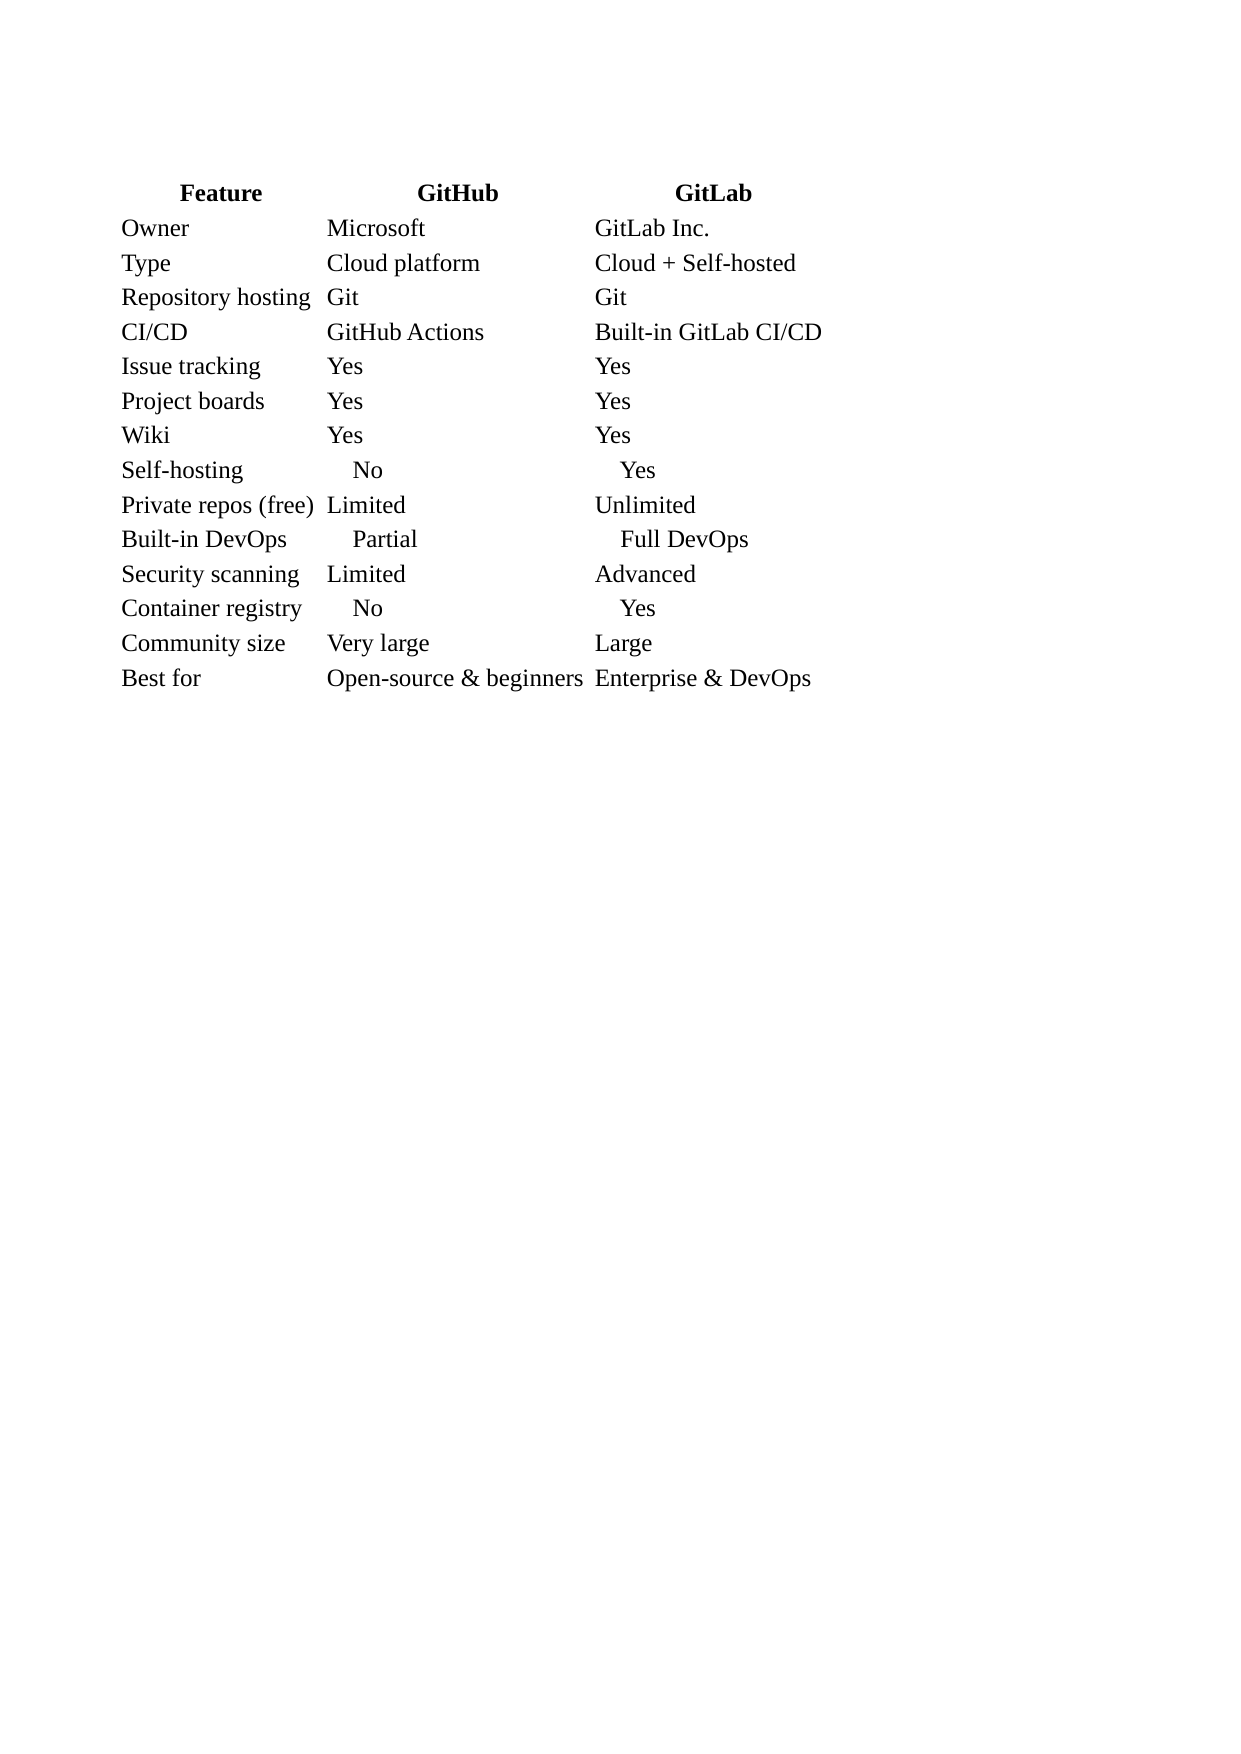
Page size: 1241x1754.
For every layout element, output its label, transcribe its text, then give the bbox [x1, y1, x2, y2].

table_cell Repository hosting [118, 279, 324, 314]
table_header Feature [118, 176, 324, 210]
table_cell Built-in DevOps [118, 521, 324, 556]
table_cell Wiki [118, 418, 324, 452]
table_cell Issue tracking [118, 349, 324, 383]
table_cell Private repos (free) [118, 487, 324, 521]
table_cell Built-in GitLab CI/CD [592, 314, 835, 348]
table_cell ✅ Yes [592, 452, 835, 487]
table_cell Git [592, 279, 835, 314]
table_cell Limited [324, 487, 592, 521]
table_cell Limited [324, 556, 592, 591]
table_cell Open-source & beginners [324, 660, 592, 694]
table_cell Microsoft [324, 210, 592, 245]
table_cell Cloud platform [324, 245, 592, 279]
table_cell GitLab Inc. [592, 210, 835, 245]
table_cell Enterprise & DevOps [592, 660, 835, 694]
table_cell Large [592, 625, 835, 660]
table_cell Project boards [118, 383, 324, 418]
table_cell Git [324, 279, 592, 314]
table_cell Owner [118, 210, 324, 245]
table_cell Yes [592, 418, 835, 452]
table_cell Community size [118, 625, 324, 660]
table_header GitHub [324, 176, 592, 210]
table_cell Security scanning [118, 556, 324, 591]
table_cell CI/CD [118, 314, 324, 348]
table_cell Yes [324, 383, 592, 418]
table_cell ❌ No [324, 591, 592, 625]
table_cell Yes [592, 349, 835, 383]
table_cell Unlimited [592, 487, 835, 521]
table_cell ✅ Full DevOps [592, 521, 835, 556]
table_cell Very large [324, 625, 592, 660]
table_cell GitHub Actions [324, 314, 592, 348]
table_cell Yes [592, 383, 835, 418]
table_cell Yes [324, 349, 592, 383]
table_cell ❌ No [324, 452, 592, 487]
table_cell Self-hosting [118, 452, 324, 487]
table_cell ❌ Partial [324, 521, 592, 556]
table_cell Yes [324, 418, 592, 452]
table_cell Best for [118, 660, 324, 694]
table_header GitLab [592, 176, 835, 210]
table_cell Cloud + Self-hosted [592, 245, 835, 279]
table_cell Container registry [118, 591, 324, 625]
table_cell Advanced [592, 556, 835, 591]
table_cell Type [118, 245, 324, 279]
table_cell ✅ Yes [592, 591, 835, 625]
